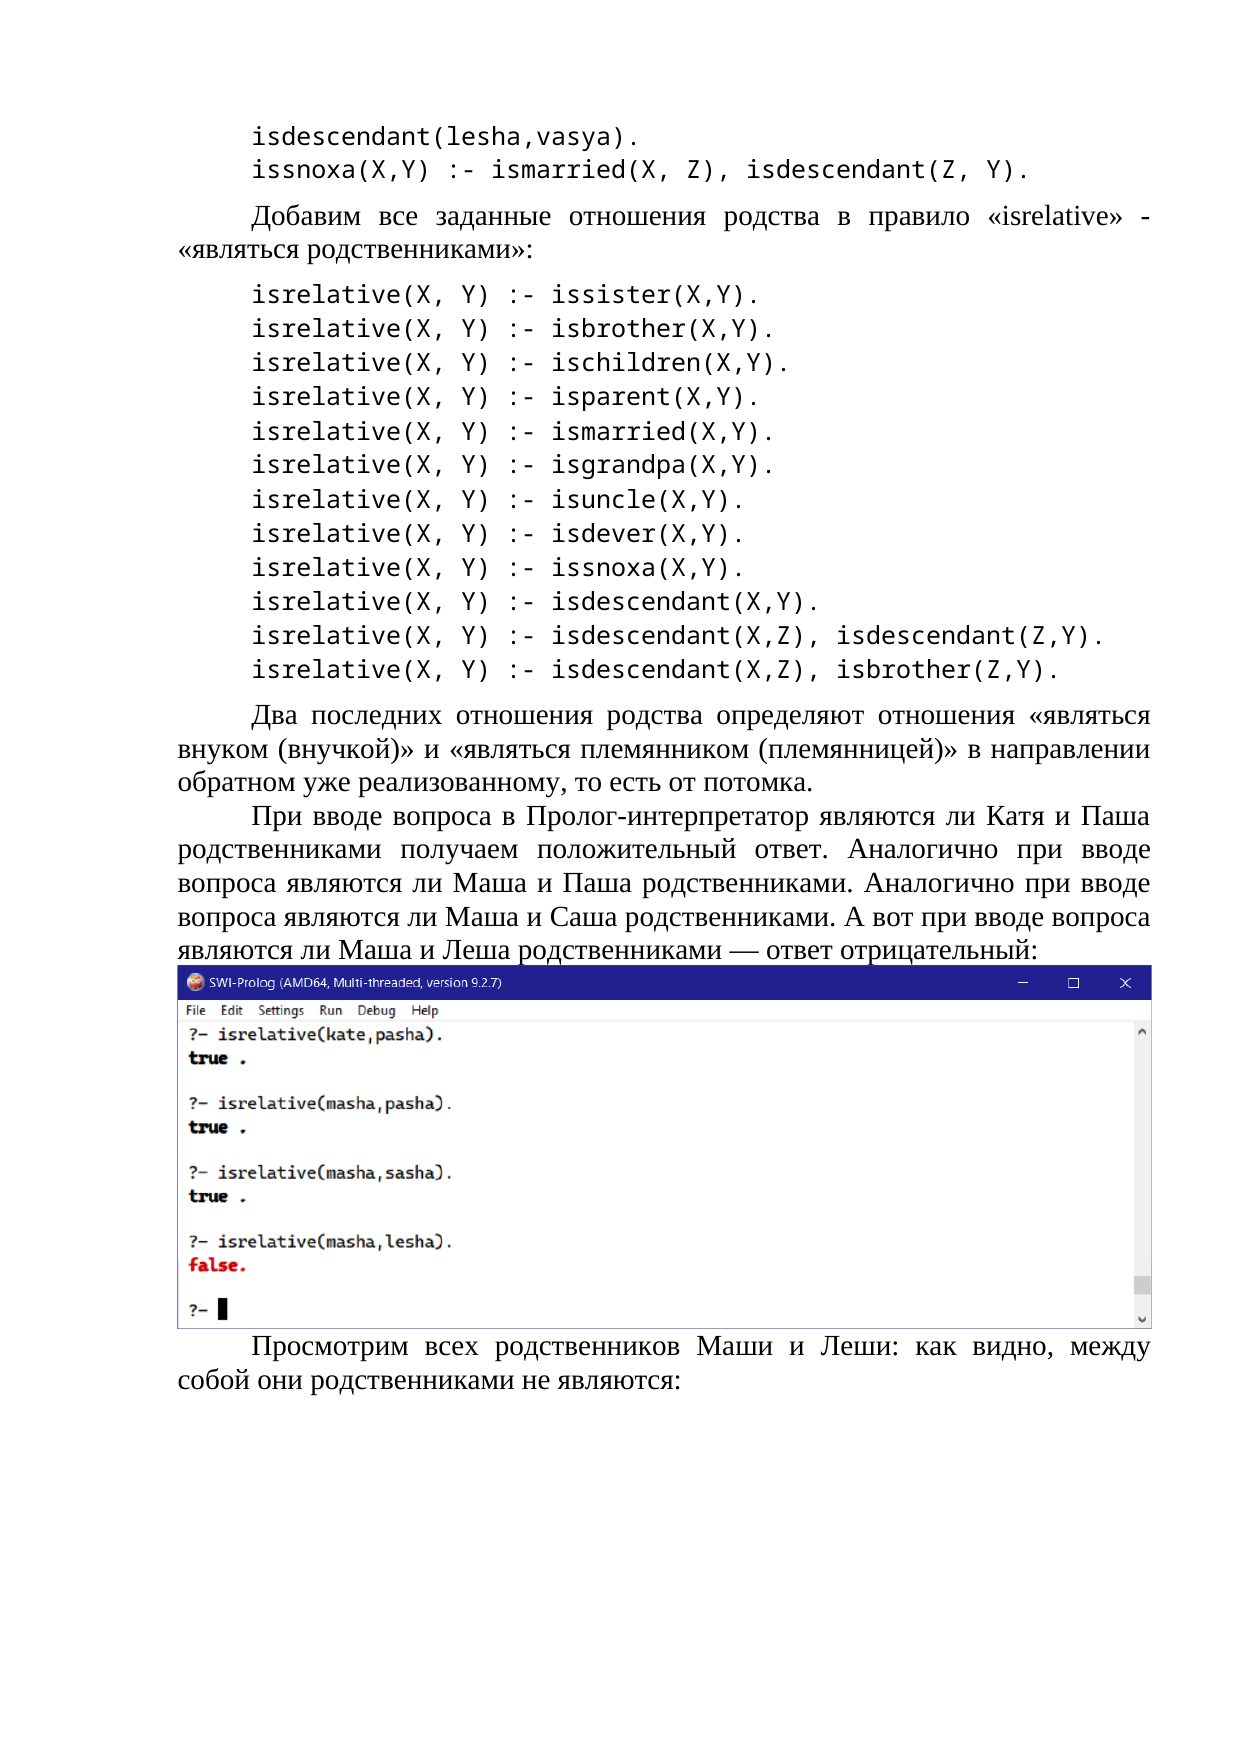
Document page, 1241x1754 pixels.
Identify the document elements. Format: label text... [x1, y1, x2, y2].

text isrelative(X, Y) :- isbrother(X,Y). [177, 311, 1152, 345]
text isrelative(X, Y) :- isdever(X,Y). [177, 515, 1152, 549]
text isrelative(X, Y) :- isparent(X,Y). [177, 379, 1152, 413]
text isrelative(X, Y) :- isdescendant(X,Z), isbrother(Z,Y). [177, 652, 1152, 686]
text При вводе вопроса в Пролог-интерпретатор являются ли Катя и Паша родственниками получаем положительный ответ. Аналогично при вводе вопроса являются ли Маша и Паша родственниками. Аналогично при вводе вопроса являются ли Маша и Саша родственниками. А вот при вводе вопроса являются ли Маша и Леша родственниками — ответ отрицательный: [177, 798, 1152, 965]
text issnoxa(X,Y) :- ismarried(X, Z), isdescendant(Z, Y). [177, 152, 1152, 186]
picture [177, 965, 1152, 1329]
text Просмотрим всех родственников Маши и Леши: как видно, между собой они родственниками не являются: [177, 1329, 1152, 1395]
text isrelative(X, Y) :- ismarried(X,Y). [177, 413, 1152, 447]
text isrelative(X, Y) :- issnoxa(X,Y). [177, 549, 1152, 583]
text Два последних отношения родства определяют отношения «являться внуком (внучкой)» и «являться племянником (племянницей)» в направлении обратном уже реализованному, то есть от потомка. [177, 697, 1152, 798]
text isrelative(X, Y) :- isdescendant(X,Y). [177, 583, 1152, 617]
text isdescendant(lesha,vasya). [177, 118, 1152, 152]
text isrelative(X, Y) :- isdescendant(X,Z), isdescendant(Z,Y). [177, 617, 1152, 652]
text Добавим все заданные отношения родства в правило «isrelative» - «являться родственниками»: [177, 198, 1152, 265]
text isrelative(X, Y) :- isgrandpa(X,Y). [177, 447, 1152, 481]
text isrelative(X, Y) :- ischildren(X,Y). [177, 345, 1152, 379]
text isrelative(X, Y) :- issister(X,Y). [177, 277, 1152, 311]
text isrelative(X, Y) :- isuncle(X,Y). [177, 481, 1152, 515]
